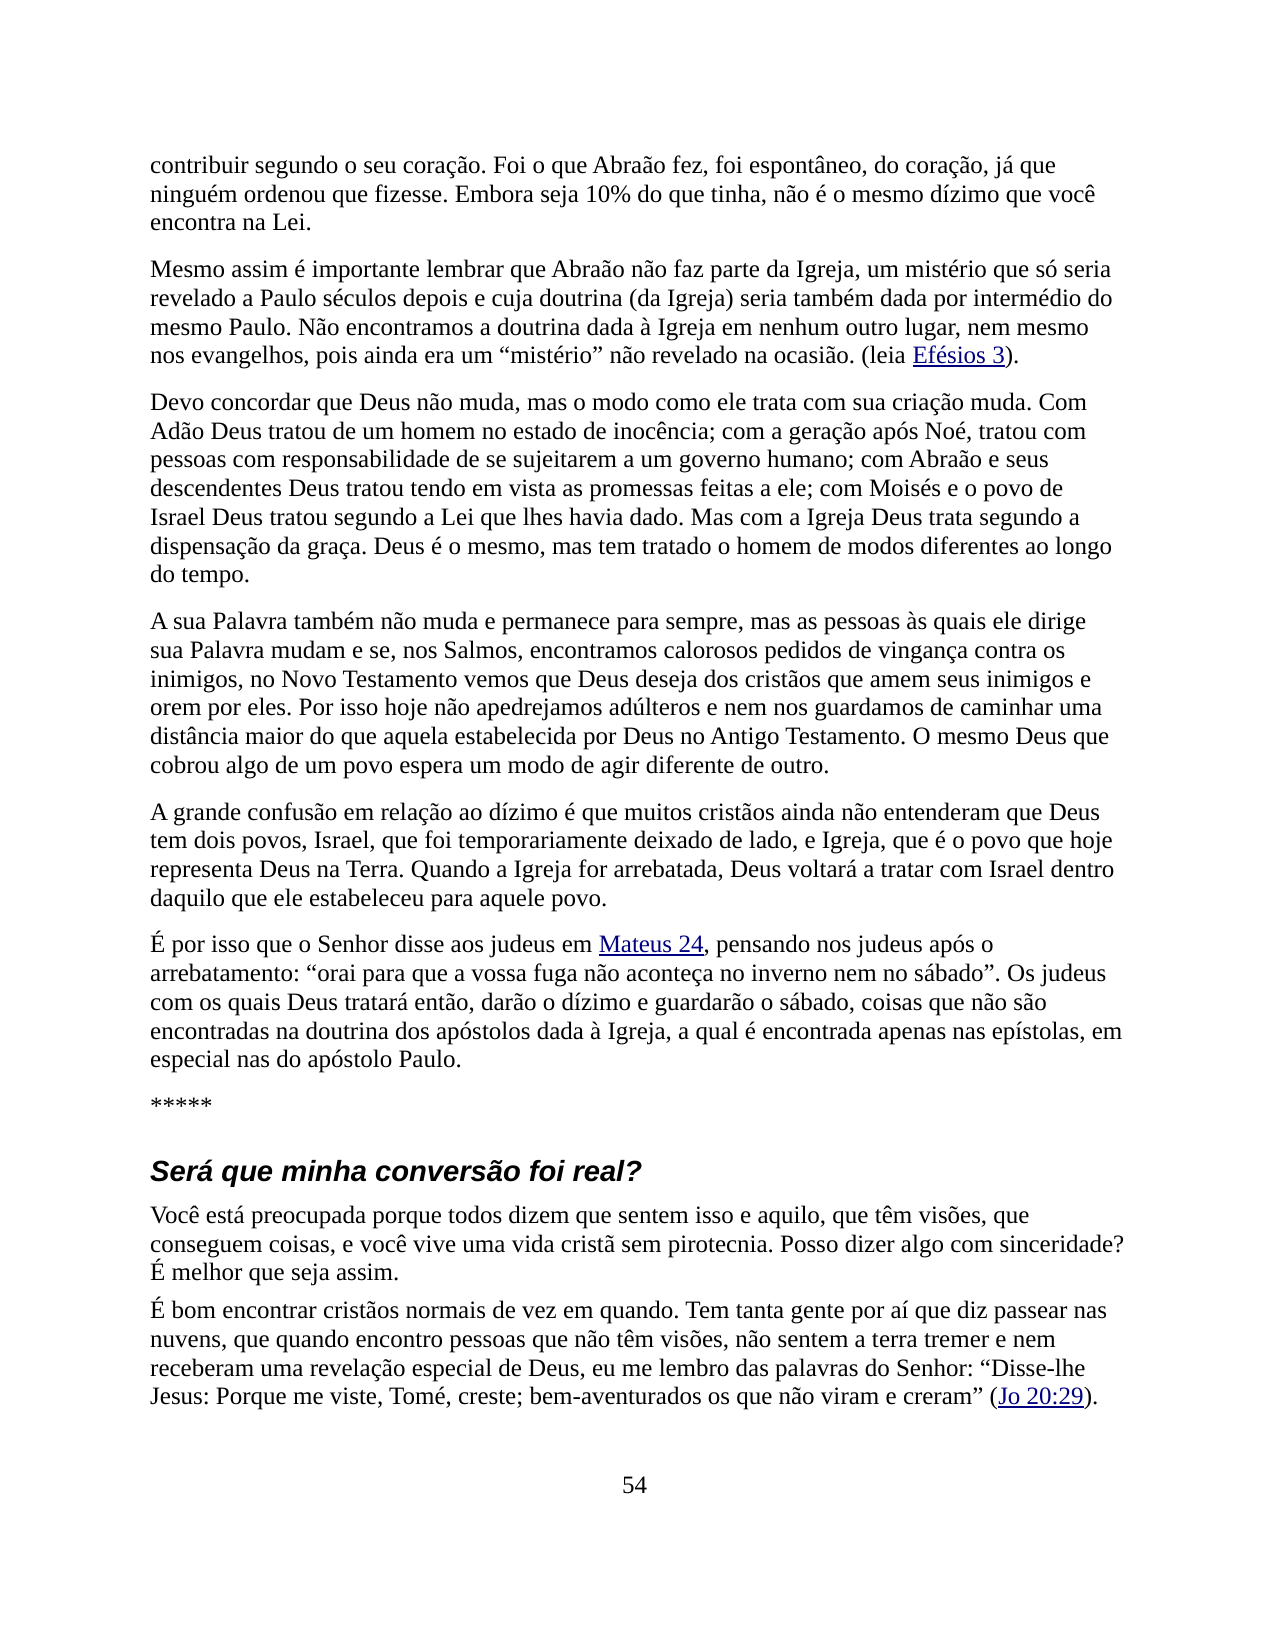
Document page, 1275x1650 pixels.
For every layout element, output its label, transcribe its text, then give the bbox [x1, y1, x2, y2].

text Devo concordar que Deus não muda, mas o modo como ele trata com sua criação muda. Com Adão Deus tratou de um homem no estado de inocência; com a geração após Noé, tratou com pessoas com responsabilidade de se sujeitarem a um governo humano; com Abraão e seus descendentes Deus tratou tendo em vista as promessas feitas a ele; com Moisés e o povo de Israel Deus tratou segundo a Lei que lhes havia dado. Mas com a Igreja Deus trata segundo a dispensação da graça. Deus é o mesmo, mas tem tratado o homem de modos diferentes ao longo do tempo. [150, 387, 1125, 588]
text É por isso que o Senhor disse aos judeus em Mateus 24, pensando nos judeus após o arrebatamento: “orai para que a vossa fuga não aconteça no inverno nem no sábado”. Os judeus com os quais Deus tratará então, darão o dízimo e guardarão o sábado, coisas que não são encontradas na doutrina dos apóstolos dada à Igreja, a qual é encontrada apenas nas epístolas, em especial nas do apóstolo Paulo. [150, 929, 1125, 1073]
text É bom encontrar cristãos normais de vez em quando. Tem tanta gente por aí que diz passear nas nuvens, que quando encontro pessoas que não têm visões, não sentem a terra tremer e nem receberam uma revelação especial de Deus, eu me lembro das palavras do Senhor: “Disse-lhe Jesus: Porque me viste, Tomé, creste; bem-aventurados os que não viram e creram” (Jo 20:29). [150, 1295, 1125, 1410]
text Mesmo assim é importante lembrar que Abraão não faz parte da Igreja, um mistério que só seria revelado a Paulo séculos depois e cuja doutrina (da Igreja) seria também dada por intermédio do mesmo Paulo. Não encontramos a doutrina dada à Igreja em nenhum outro lugar, nem mesmo nos evangelhos, pois ainda era um “mistério” não revelado na ocasião. (leia Efésios 3). [150, 254, 1125, 369]
subtitle Será que minha conversão foi real? [150, 1154, 1125, 1187]
text contribuir segundo o seu coração. Foi o que Abraão fez, foi espontâneo, do coração, já que ninguém ordenou que fizesse. Embora seja 10% do que tinha, não é o mesmo dízimo que você encontra na Lei. [150, 150, 1125, 236]
text A grande confusão em relação ao dízimo é que muitos cristãos ainda não entenderam que Deus tem dois povos, Israel, que foi temporariamente deixado de lado, e Igreja, que é o povo que hoje representa Deus na Terra. Quando a Igreja for arrebatada, Deus voltará a tratar com Israel dentro daquilo que ele estabeleceu para aquele povo. [150, 797, 1125, 912]
text Você está preocupada porque todos dizem que sentem isso e aquilo, que têm visões, que conseguem coisas, e você vive uma vida cristã sem pirotecnia. Posso dizer algo com sinceridade? É melhor que seja assim. [150, 1200, 1125, 1286]
text ***** [150, 1091, 1125, 1120]
text A sua Palavra também não muda e permanece para sempre, mas as pessoas às quais ele dirige sua Palavra mudam e se, nos Salmos, encontramos calorosos pedidos de vingança contra os inimigos, no Novo Testamento vemos que Deus deseja dos cristãos que amem seus inimigos e orem por eles. Por isso hoje não apedrejamos adúlteros e nem nos guardamos de caminhar uma distância maior do que aquela estabelecida por Deus no Antigo Testamento. O mesmo Deus que cobrou algo de um povo espera um modo de agir diferente de outro. [150, 606, 1125, 779]
